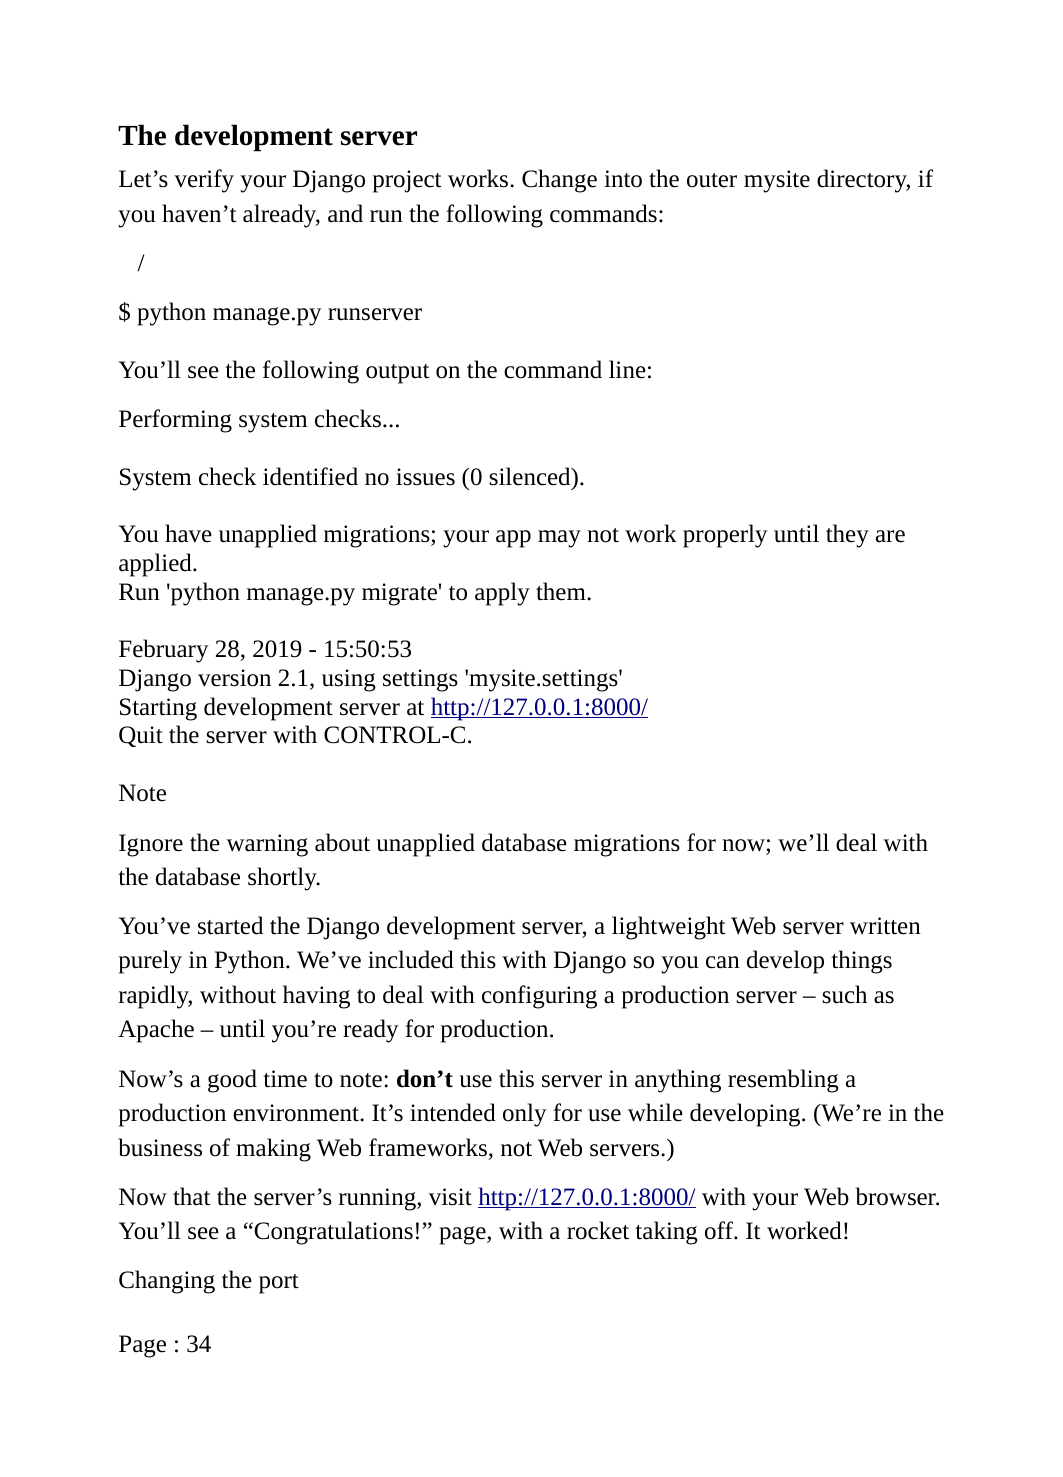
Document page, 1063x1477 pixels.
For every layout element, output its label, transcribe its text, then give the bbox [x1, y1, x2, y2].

text Django version 2.1, using settings 'mysite.settings' [118, 663, 945, 692]
text You have unapplied migrations; your app may not work properly until they are applied. [118, 519, 945, 577]
text Performing system checks... [118, 404, 945, 433]
subtitle The development server [118, 118, 945, 152]
text Note [118, 778, 945, 807]
text Changing the port [118, 1265, 945, 1294]
text Starting development server at http://127.0.0.1:8000/ [118, 692, 945, 720]
text /  [118, 248, 945, 276]
text Run 'python manage.py migrate' to apply them. [118, 577, 945, 605]
text Quit the server with CONTROL-C. [118, 720, 945, 749]
text You’ll see the following output on the command line: [118, 355, 945, 384]
text Let’s verify your Django project works. Change into the outer mysite directory, if you haven’t already, and run the following commands: [118, 164, 945, 227]
text You’ve started the Django development server, a lightweight Web server written purely in Python. We’ve included this with Django so you can develop things rapidly, without having to deal with configuring a production server – such as Apache – until you’re ready for production. [118, 911, 945, 1043]
text Now’s a good time to note: don’t use this server in anything resembling a production environment. It’s intended only for use while developing. (We’re in the business of making Web frameworks, not Web servers.) [118, 1064, 945, 1161]
text February 28, 2019 - 15:50:53 [118, 634, 945, 663]
text Ignore the warning about unapplied database migrations for now; we’ll deal with the database shortly. [118, 828, 945, 891]
text Now that the server’s running, visit http://127.0.0.1:8000/ with your Web browser. You’ll see a “Congratulations!” page, with a rocket taking off. It worked! [118, 1182, 945, 1245]
text $ python manage.py runserver [118, 297, 945, 326]
text System check identified no issues (0 silenced). [118, 462, 945, 490]
